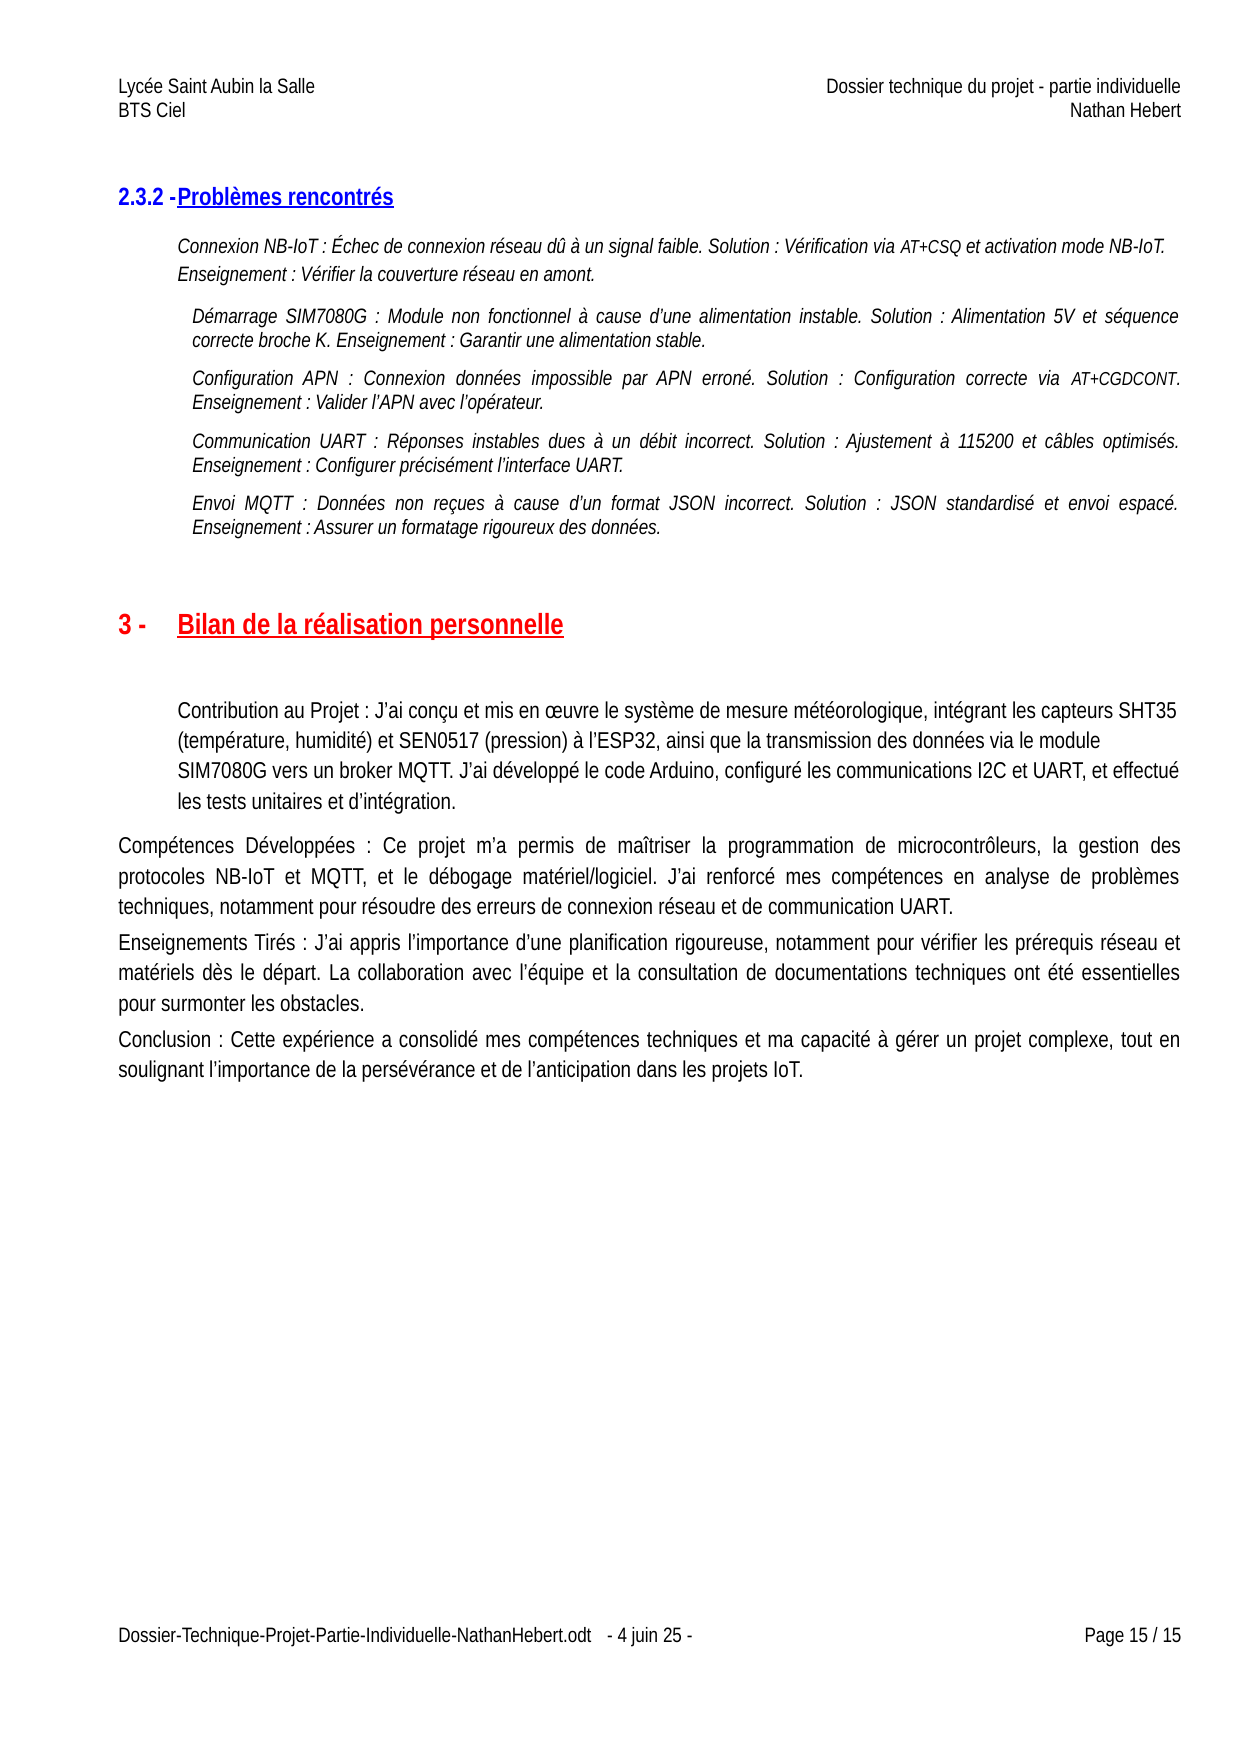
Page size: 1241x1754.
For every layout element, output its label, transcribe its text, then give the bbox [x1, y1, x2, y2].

text Conclusion : Cette expérience a consolidé mes compétences techniques et ma capacité à gérer un projet complexe, tout en soulignant l’importance de la persévérance et de l’anticipation dans les projets IoT. [118, 1026, 1181, 1082]
list Contribution au Projet : J’ai conçu et mis en œuvre le système de mesure météorologique, intégrant les capteurs SHT35 (température, humidité) et SEN0517 (pression) à l’ESP32, ainsi que la transmission des données via le module SIM7080G vers un broker MQTT. J’ai développé le code Arduino, configuré les communications I2C et UART, et effectué les tests unitaires et d’intégration. [177, 697, 1181, 814]
list Démarrage SIM7080G : Module non fonctionnel à cause d’une alimentation instable. Solution : Alimentation 5V et séquence correcte broche K. Enseignement : Garantir une alimentation stable. [162, 304, 1181, 352]
list Communication UART : Réponses instables dues à un débit incorrect. Solution : Ajustement à 115200 et câbles optimisés. Enseignement : Configurer précisément l’interface UART. [162, 429, 1181, 477]
list Configuration APN : Connexion données impossible par APN erroné. Solution : Configuration correcte via AT+CGDCONT. Enseignement : Valider l’APN avec l’opérateur. [162, 366, 1181, 414]
subtitle Bilan de la réalisation personnelle [118, 607, 1181, 641]
text Compétences Développées : Ce projet m’a permis de maîtriser la programmation de microcontrôleurs, la gestion des protocoles NB-IoT et MQTT, et le débogage matériel/logiciel. J’ai renforcé mes compétences en analyse de problèmes techniques, notamment pour résoudre des erreurs de connexion réseau et de communication UART. [118, 832, 1181, 919]
text Enseignements Tirés : J’ai appris l’importance d’une planification rigoureuse, notamment pour vérifier les prérequis réseau et matériels dès le départ. La collaboration avec l’équipe et la consultation de documentations techniques ont été essentielles pour surmonter les obstacles. [118, 929, 1181, 1016]
subtitle Problèmes rencontrés [118, 181, 1181, 210]
text Connexion NB-IoT : Échec de connexion réseau dû à un signal faible. Solution : Vérification via AT+CSQ et activation mode NB-IoT. Enseignement : Vérifier la couverture réseau en amont. [177, 234, 1181, 286]
list Envoi MQTT : Données non reçues à cause d’un format JSON incorrect. Solution : JSON standardisé et envoi espacé. Enseignement : Assurer un formatage rigoureux des données. [162, 491, 1181, 539]
